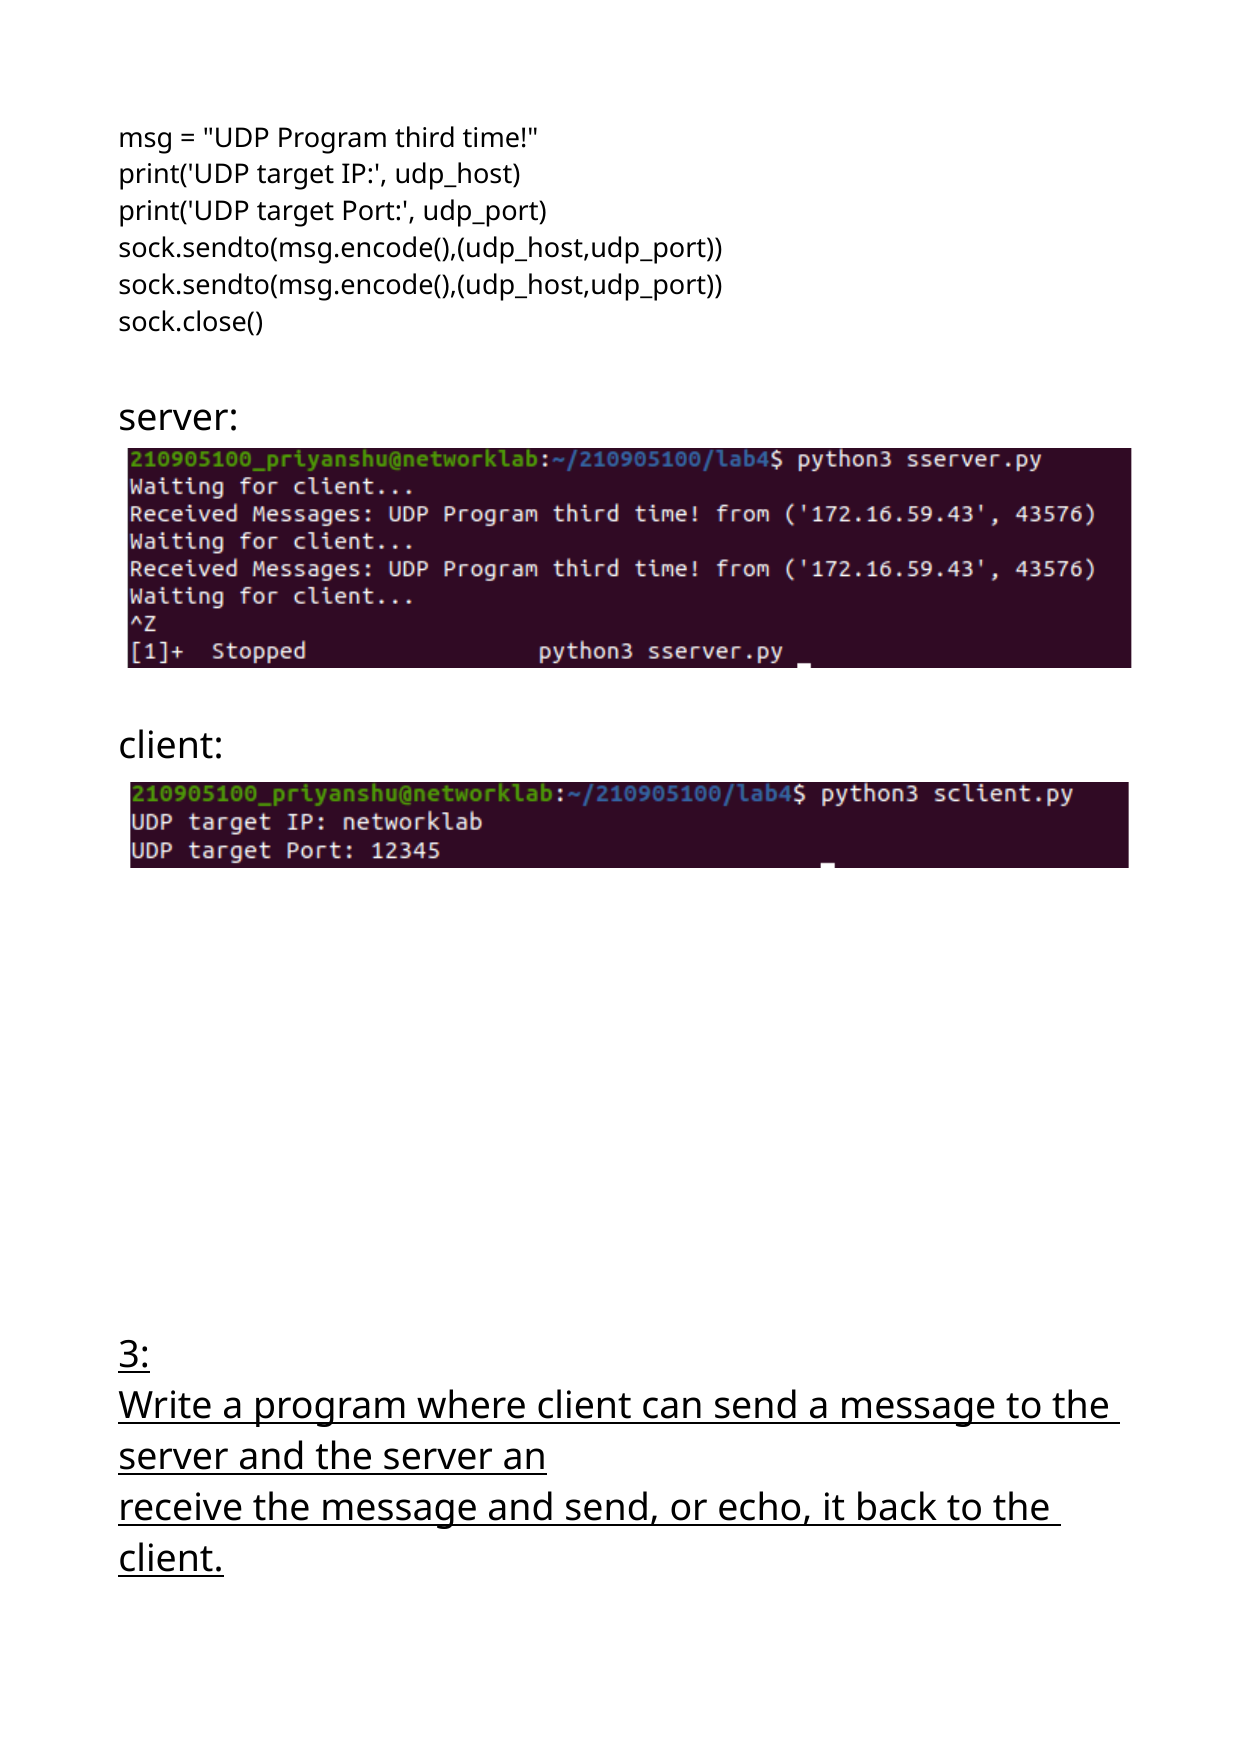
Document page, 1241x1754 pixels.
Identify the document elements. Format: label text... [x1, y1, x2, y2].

text receive the message and send, or echo, it back to the client. [118, 1481, 1122, 1583]
text sock.sendto(msg.encode(),(udp_host,udp_port)) [118, 229, 1122, 266]
text msg = "UDP Program third time!" [118, 118, 1122, 155]
text 3: [118, 1327, 1122, 1378]
picture [127, 448, 1132, 668]
text server: [118, 390, 1122, 441]
text sock.sendto(msg.encode(),(udp_host,udp_port)) [118, 266, 1122, 302]
text print('UDP target IP:', udp_host) [118, 155, 1122, 192]
text sock.close() [118, 302, 1122, 339]
text print('UDP target Port:', udp_port) [118, 192, 1122, 229]
picture [130, 782, 1129, 868]
text client: [118, 718, 1122, 769]
text Write a program where client can send a message to the server and the server an [118, 1378, 1122, 1481]
